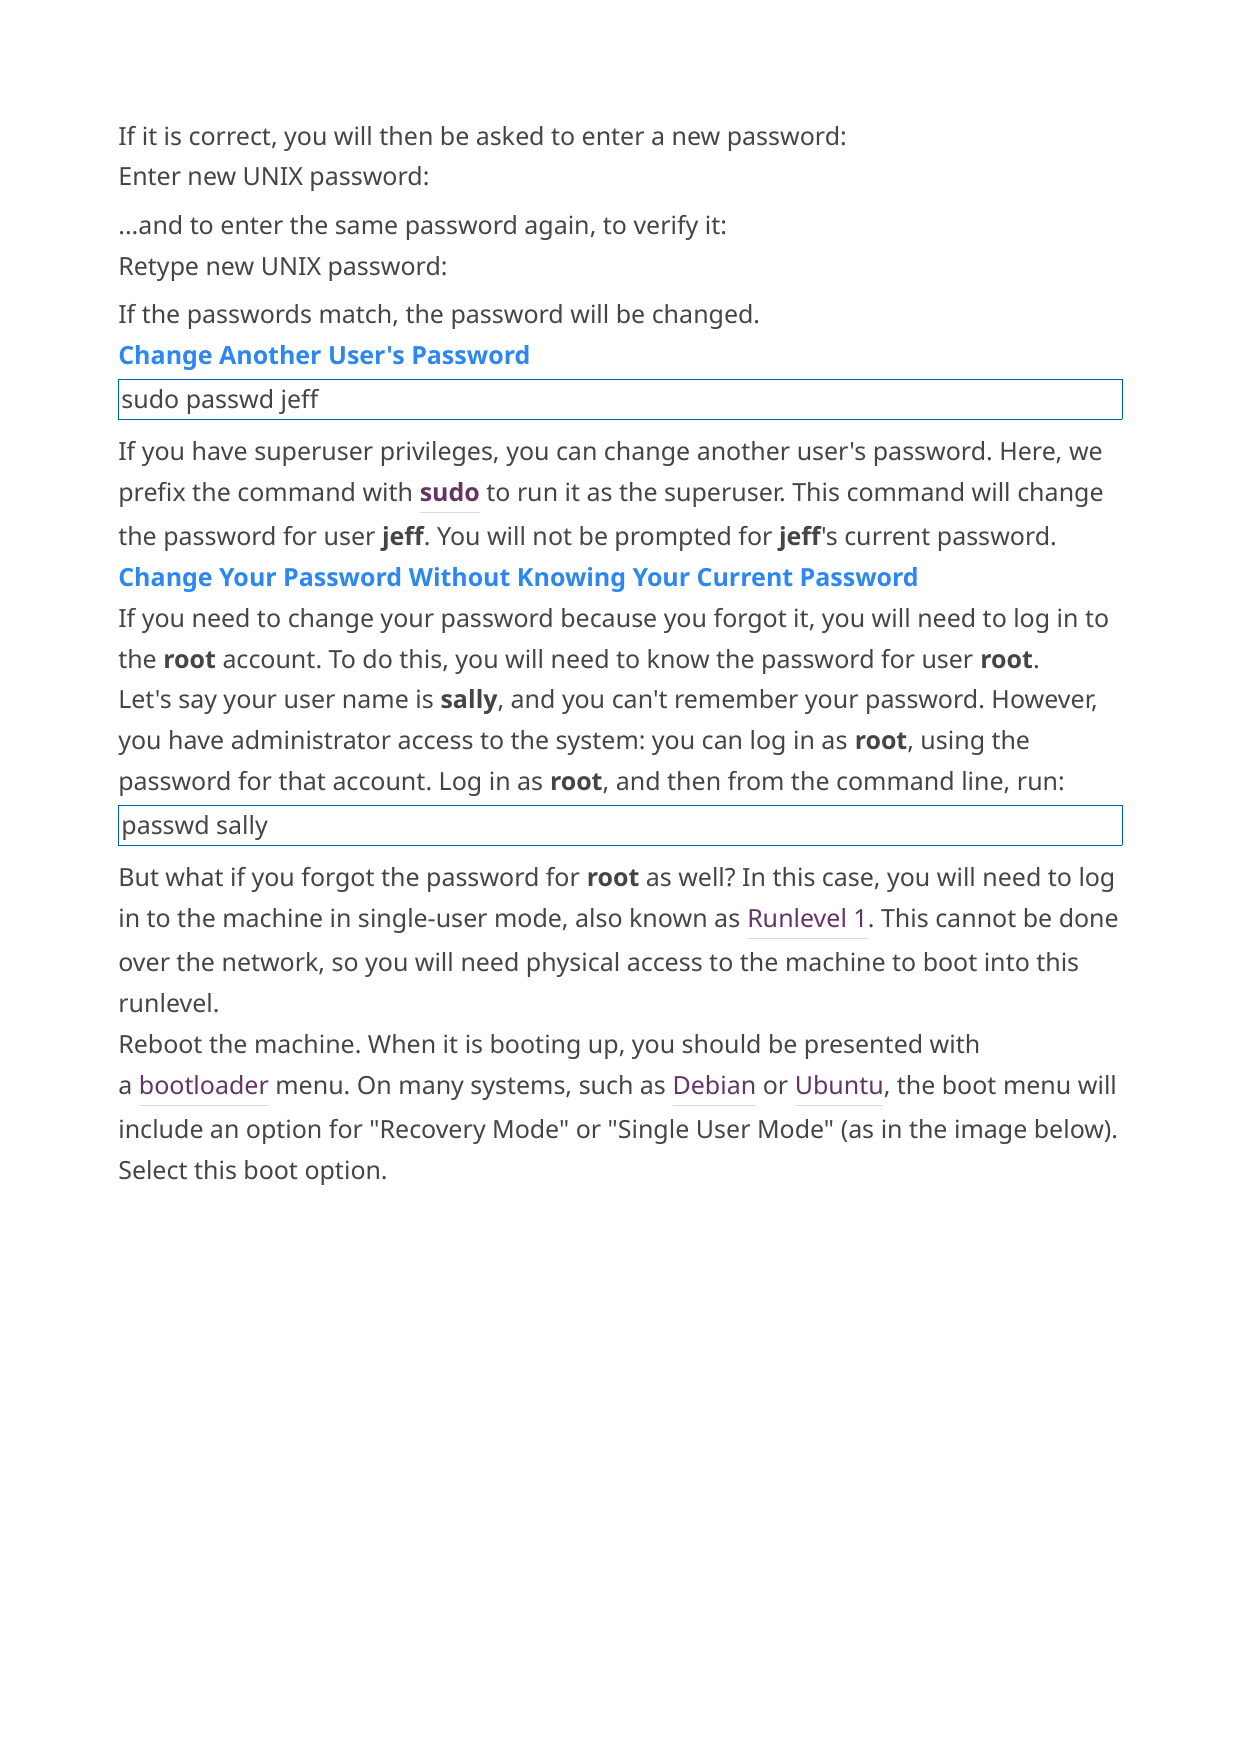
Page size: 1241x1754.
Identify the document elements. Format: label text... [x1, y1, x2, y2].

text Enter new UNIX password: [118, 159, 1122, 193]
text Reboot the machine. When it is booting up, you should be presented with a bootloader menu. On many systems, such as Debian or Ubuntu, the boot menu will include an option for "Recovery Mode" or "Single User Mode" (as in the image below). Select this boot option. [118, 1026, 1122, 1186]
text If the passwords match, the password will be changed. [118, 297, 1122, 331]
text Change Your Password Without Knowing Your Current Password [118, 559, 1122, 594]
text ...and to enter the same password again, to verify it: [118, 208, 1122, 242]
text passwd sally [119, 806, 1122, 845]
text But what if you forgot the password for root as well? In this case, you will need to log in to the machine in single-user mode, also known as Runlevel 1. This cannot be done over the network, so you will need physical access to the machine to boot into this runlevel. [118, 859, 1122, 1019]
text If it is correct, you will then be asked to enter a new password: [118, 118, 1122, 152]
text Let's say your user name is sally, and you can't remember your password. However, you have administrator access to the system: you can log in as root, using the password for that account. Log in as root, and then from the command line, run: [118, 682, 1122, 798]
text Change Another User's Password [118, 338, 1122, 372]
text If you have superuser privileges, you can change another user's password. Here, we prefix the command with sudo to run it as the superuser. This command will change the password for user jeff. You will not be prompted for jeff's current password. [118, 433, 1122, 553]
text If you need to change your password because you forgot it, you will need to log in to the root account. To do this, you will need to know the password for user root. [118, 600, 1122, 675]
text Retype new UNIX password: [118, 248, 1122, 282]
text sudo passwd jeff [119, 380, 1122, 419]
